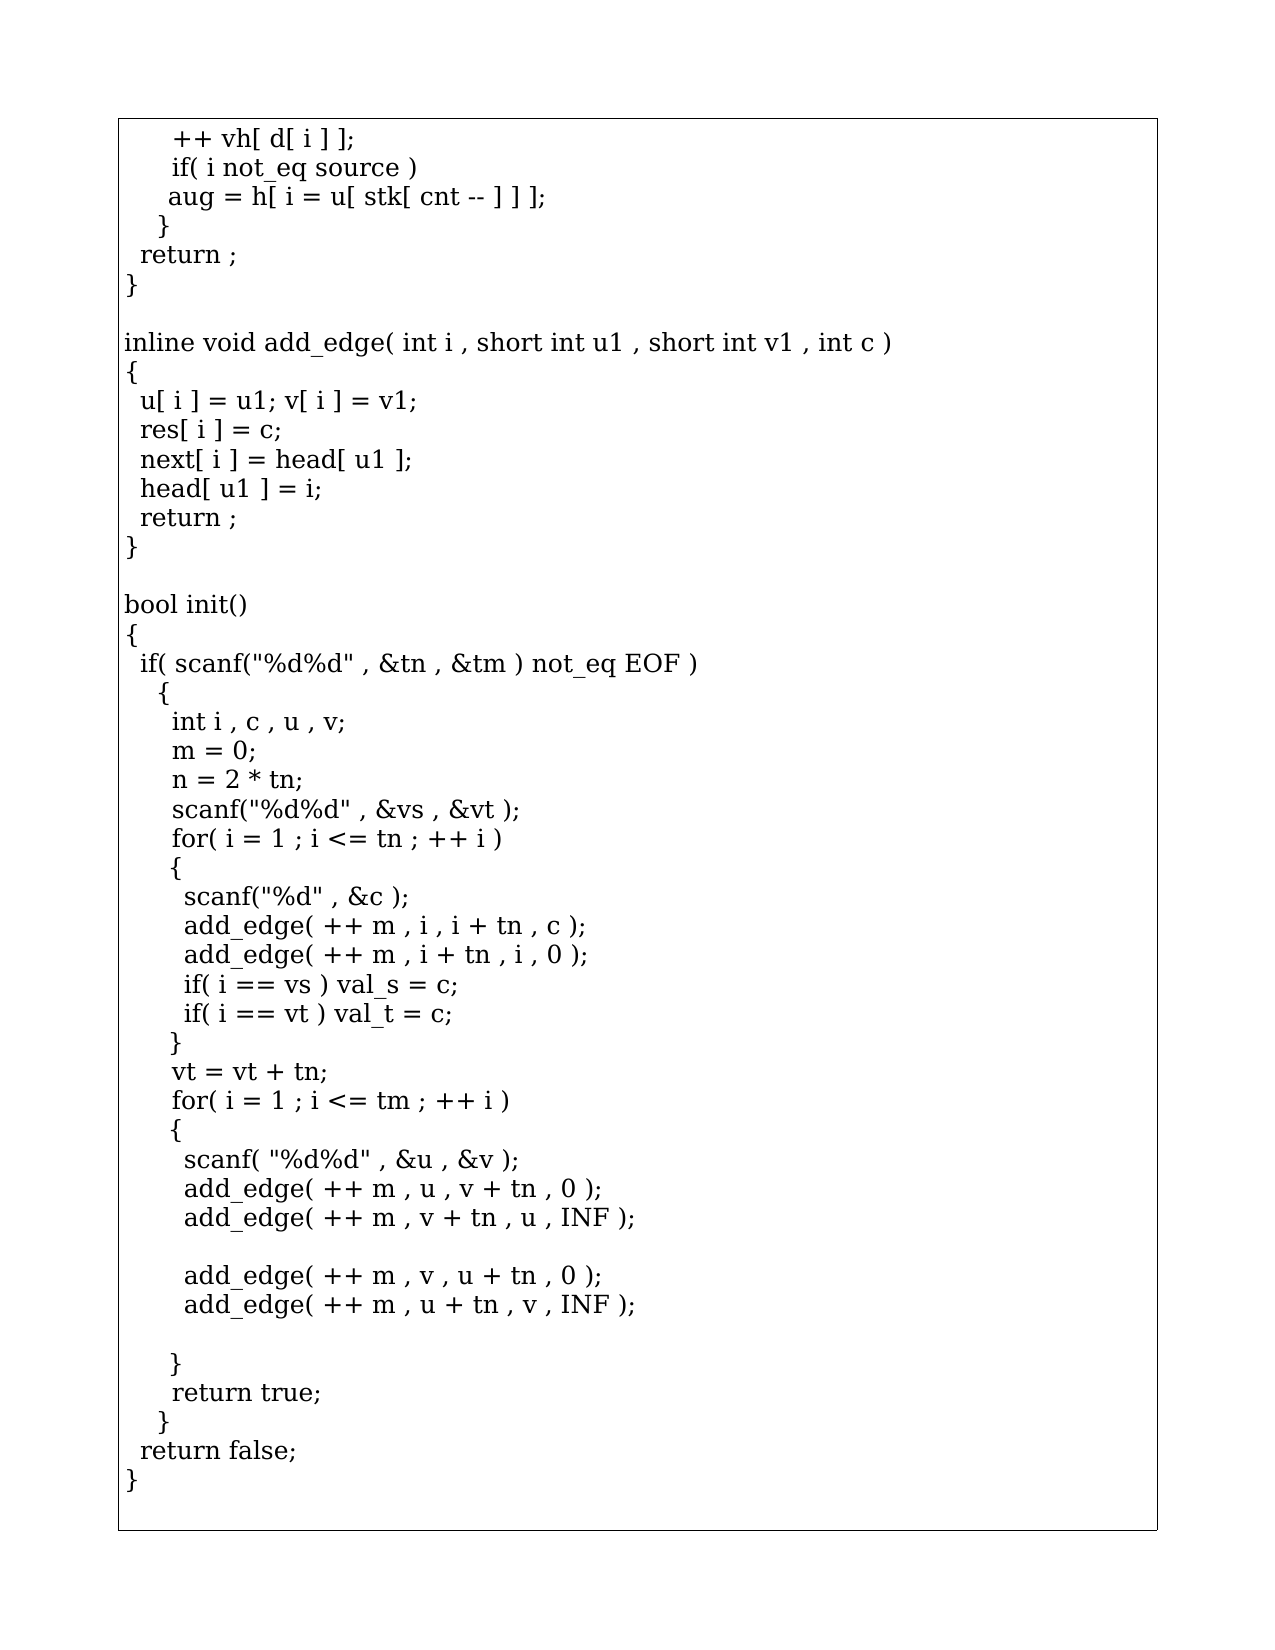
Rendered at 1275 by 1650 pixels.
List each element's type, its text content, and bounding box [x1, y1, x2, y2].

table_header ++ vh[ d[ i ] ]; if( i not_eq source ) aug = h[ i = u[ stk[ cnt -- ] ] ]; } return ; } inline void add_edge( int i , short int u1 , short int v1 , int c ) { u[ i ] = u1; v[ i ] = v1; res[ i ] = c; next[ i ] = head[ u1 ]; head[ u1 ] = i; return ; } bool init() { if( scanf("%d%d" , &tn , &tm ) not_eq EOF ) { int i , c , u , v; m = 0; n = 2 * tn; scanf("%d%d" , &vs , &vt ); for( i = 1 ; i <= tn ; ++ i ) { scanf("%d" , &c ); add_edge( ++ m , i , i + tn , c ); add_edge( ++ m , i + tn , i , 0 ); if( i == vs ) val_s = c; if( i == vt ) val_t = c; } vt = vt + tn; for( i = 1 ; i <= tm ; ++ i ) { scanf( "%d%d" , &u , &v ); add_edge( ++ m , u , v + tn , 0 ); add_edge( ++ m , v + tn , u , INF ); add_edge( ++ m , v , u + tn , 0 ); add_edge( ++ m , u + tn , v , INF ); } return true; } return false; } [119, 119, 1157, 1530]
